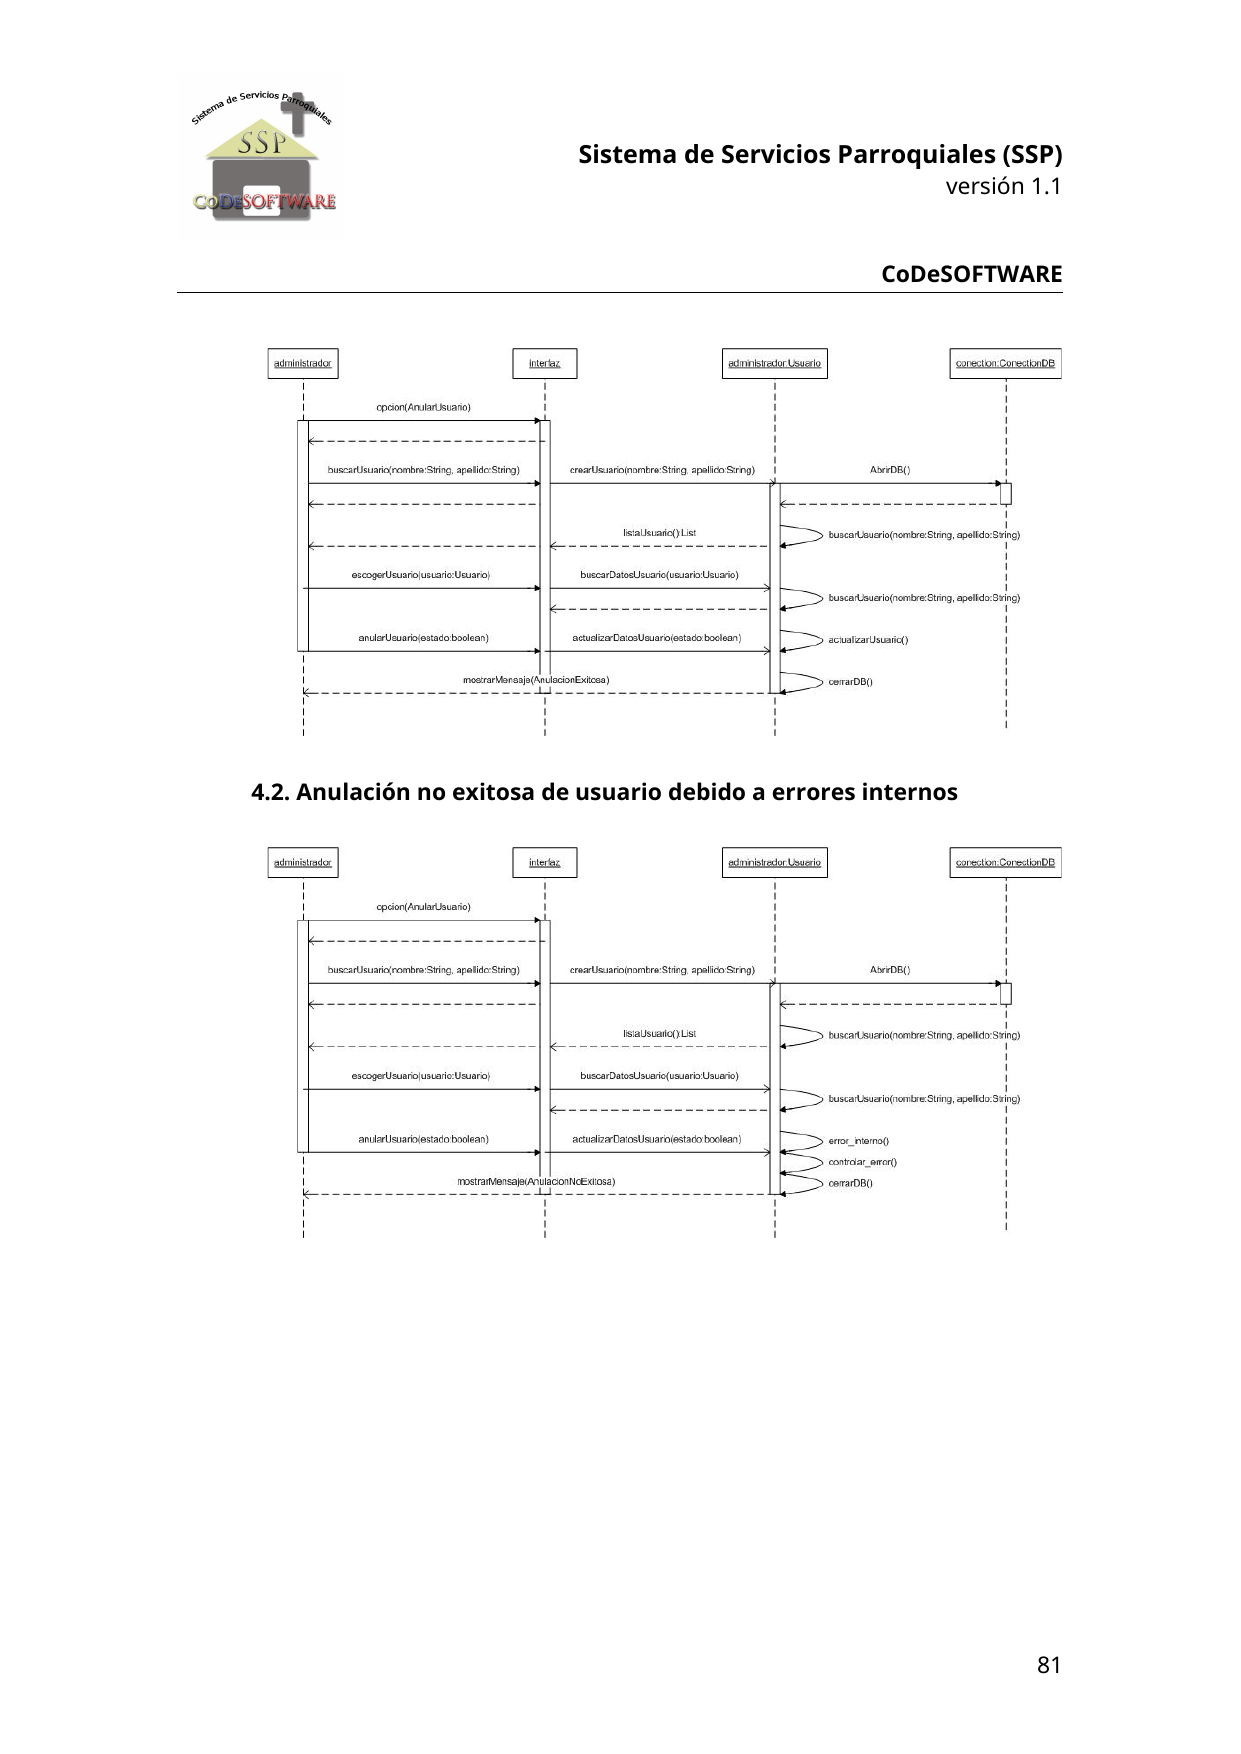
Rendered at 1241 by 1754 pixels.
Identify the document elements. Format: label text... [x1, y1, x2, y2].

picture [178, 74, 345, 240]
picture [267, 847, 1062, 1238]
picture [267, 348, 1062, 736]
text 4.2. Anulación no exitosa de usuario debido a errores internos [251, 776, 1063, 808]
